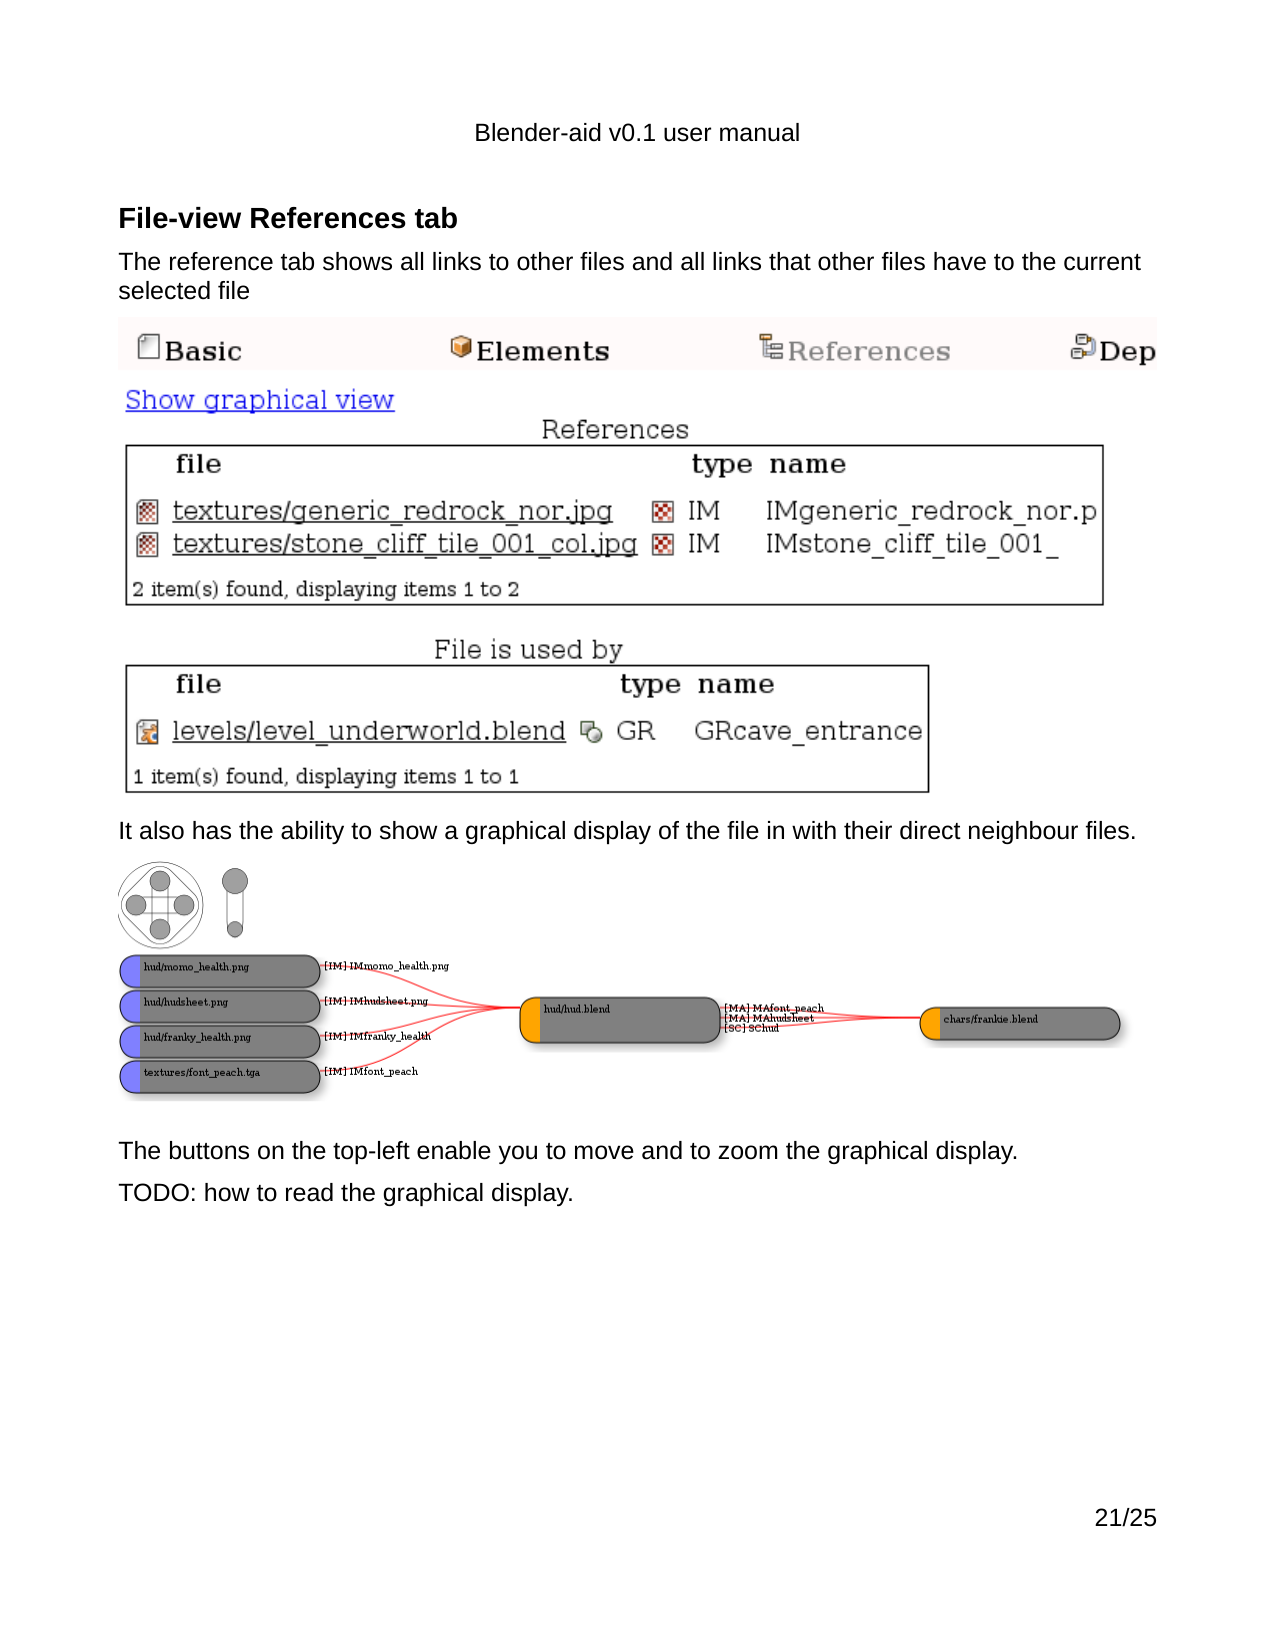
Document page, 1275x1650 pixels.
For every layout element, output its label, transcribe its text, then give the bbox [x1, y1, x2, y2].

text The reference tab shows all links to other files and all links that other files have to the current selected file [118, 247, 1157, 305]
text The buttons on the top-left enable you to move and to zoom the graphical display. [118, 1136, 1157, 1165]
subtitle File-view References tab [118, 201, 1157, 235]
picture [118, 317, 1157, 804]
text It also has the ability to show a graphical display of the file in with their direct neighbour files. [118, 816, 1157, 844]
picture [118, 857, 1157, 1124]
text TODO: how to read the graphical display. [118, 1178, 1157, 1206]
